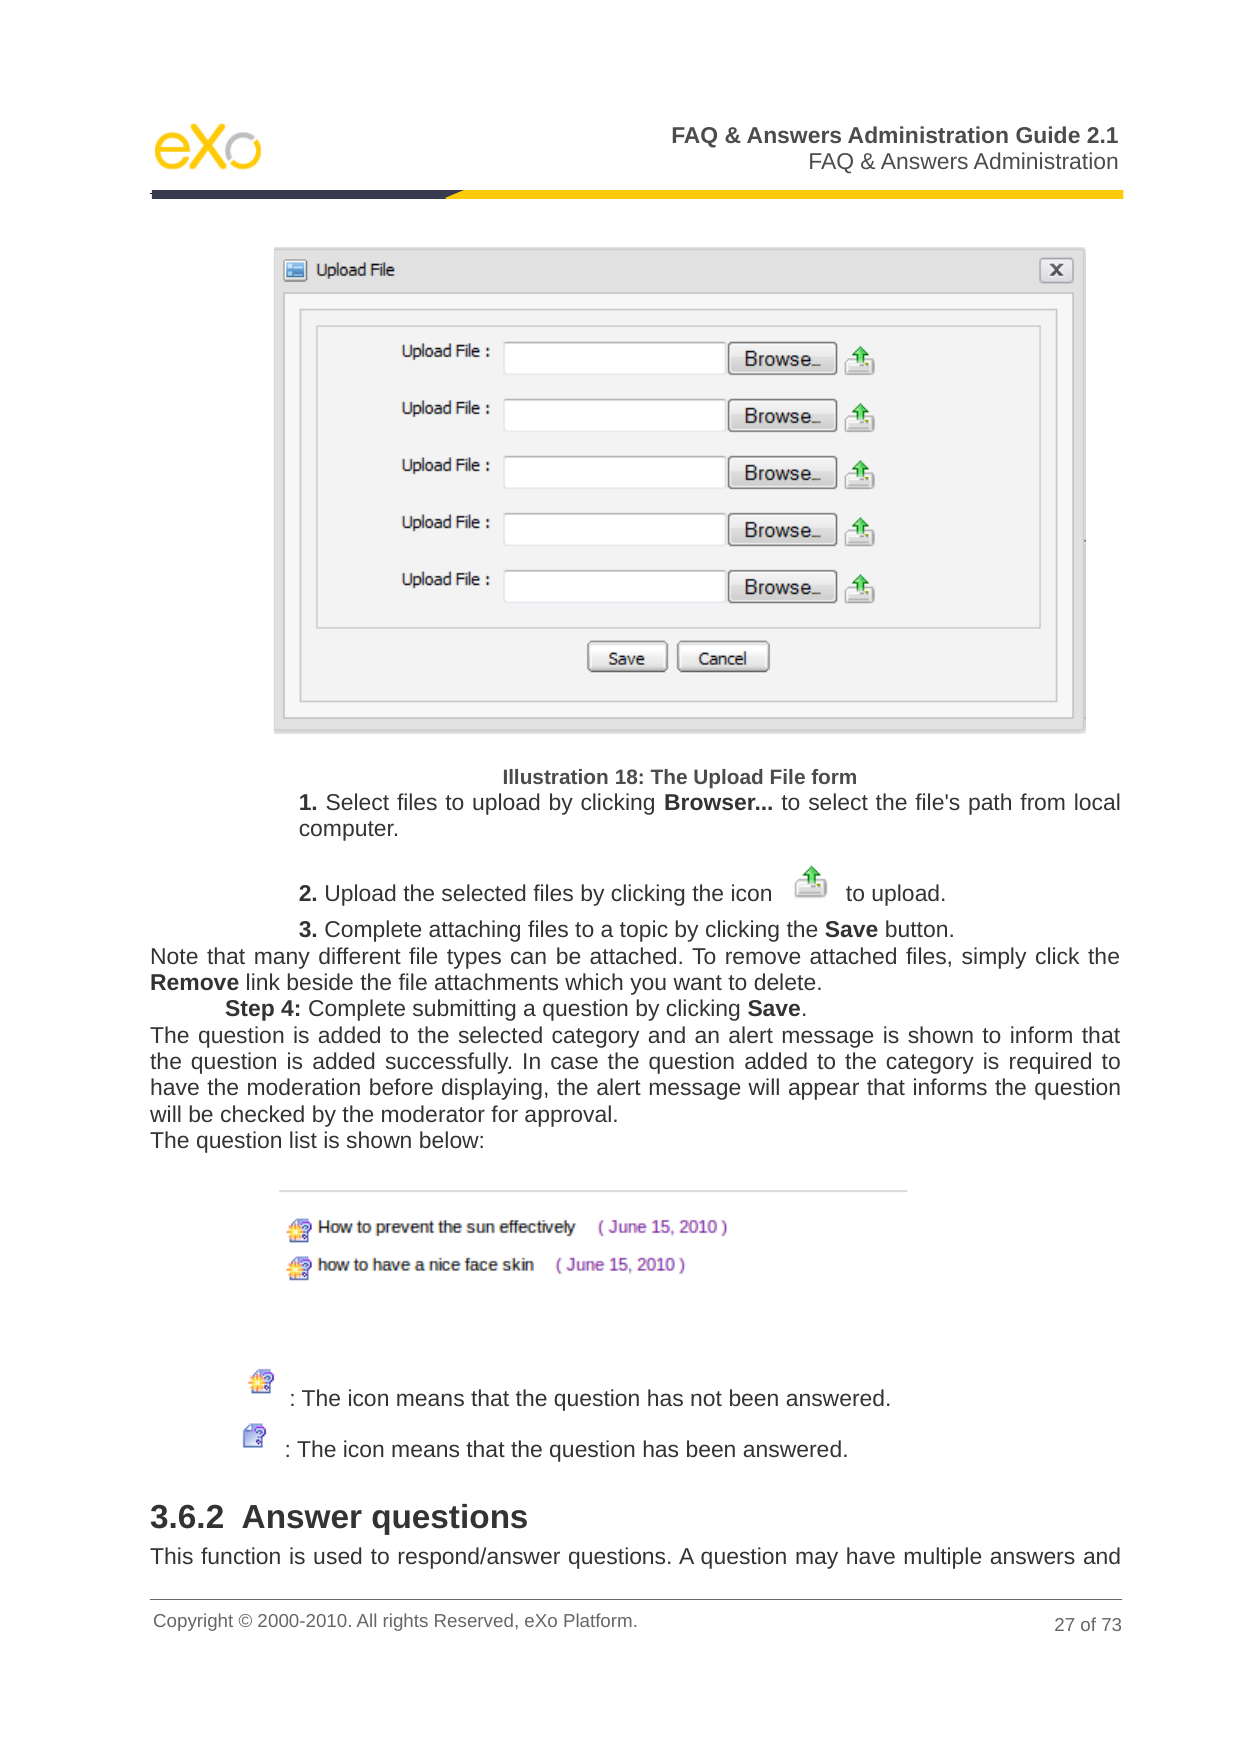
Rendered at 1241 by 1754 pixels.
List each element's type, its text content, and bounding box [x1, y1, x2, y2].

text Note that many different file types can be attached. To remove attached files, simply click the Remove link beside the file attachments which you want to delete. [150, 943, 1122, 995]
picture [151, 190, 1124, 199]
picture [279, 1189, 908, 1315]
subtitle Answer questions [150, 1497, 1122, 1535]
text : The icon means that the question has not been answered. [224, 1356, 1122, 1412]
text The question list is shown below: [150, 1127, 1122, 1153]
picture [273, 247, 1086, 734]
picture [237, 1419, 271, 1451]
list 2. Upload the selected files by clicking the icon to upload. [261, 856, 1122, 909]
text This function is used to respond/answer questions. A question may have multiple answers and [150, 1543, 1122, 1569]
picture [244, 1363, 282, 1400]
picture [155, 123, 262, 170]
list Step 4: Complete submitting a question by clicking Save. [187, 995, 1122, 1022]
picture [792, 863, 832, 902]
text The question is added to the selected category and an alert message is shown to inform that the question is added successfully. In case the question added to the category is required to have the moderation before displaying, the alert message will appear that informs the question will be checked by the moderator for approval. [150, 1022, 1122, 1127]
list 1. Select files to upload by clicking Browser... to select the file's path from local computer. [261, 223, 1122, 841]
list Illustration 18: The Upload File form [274, 734, 1086, 788]
text : The icon means that the question has been answered. [224, 1412, 1122, 1463]
list 3. Complete attaching files to a topic by clicking the Save button. [261, 916, 1122, 943]
